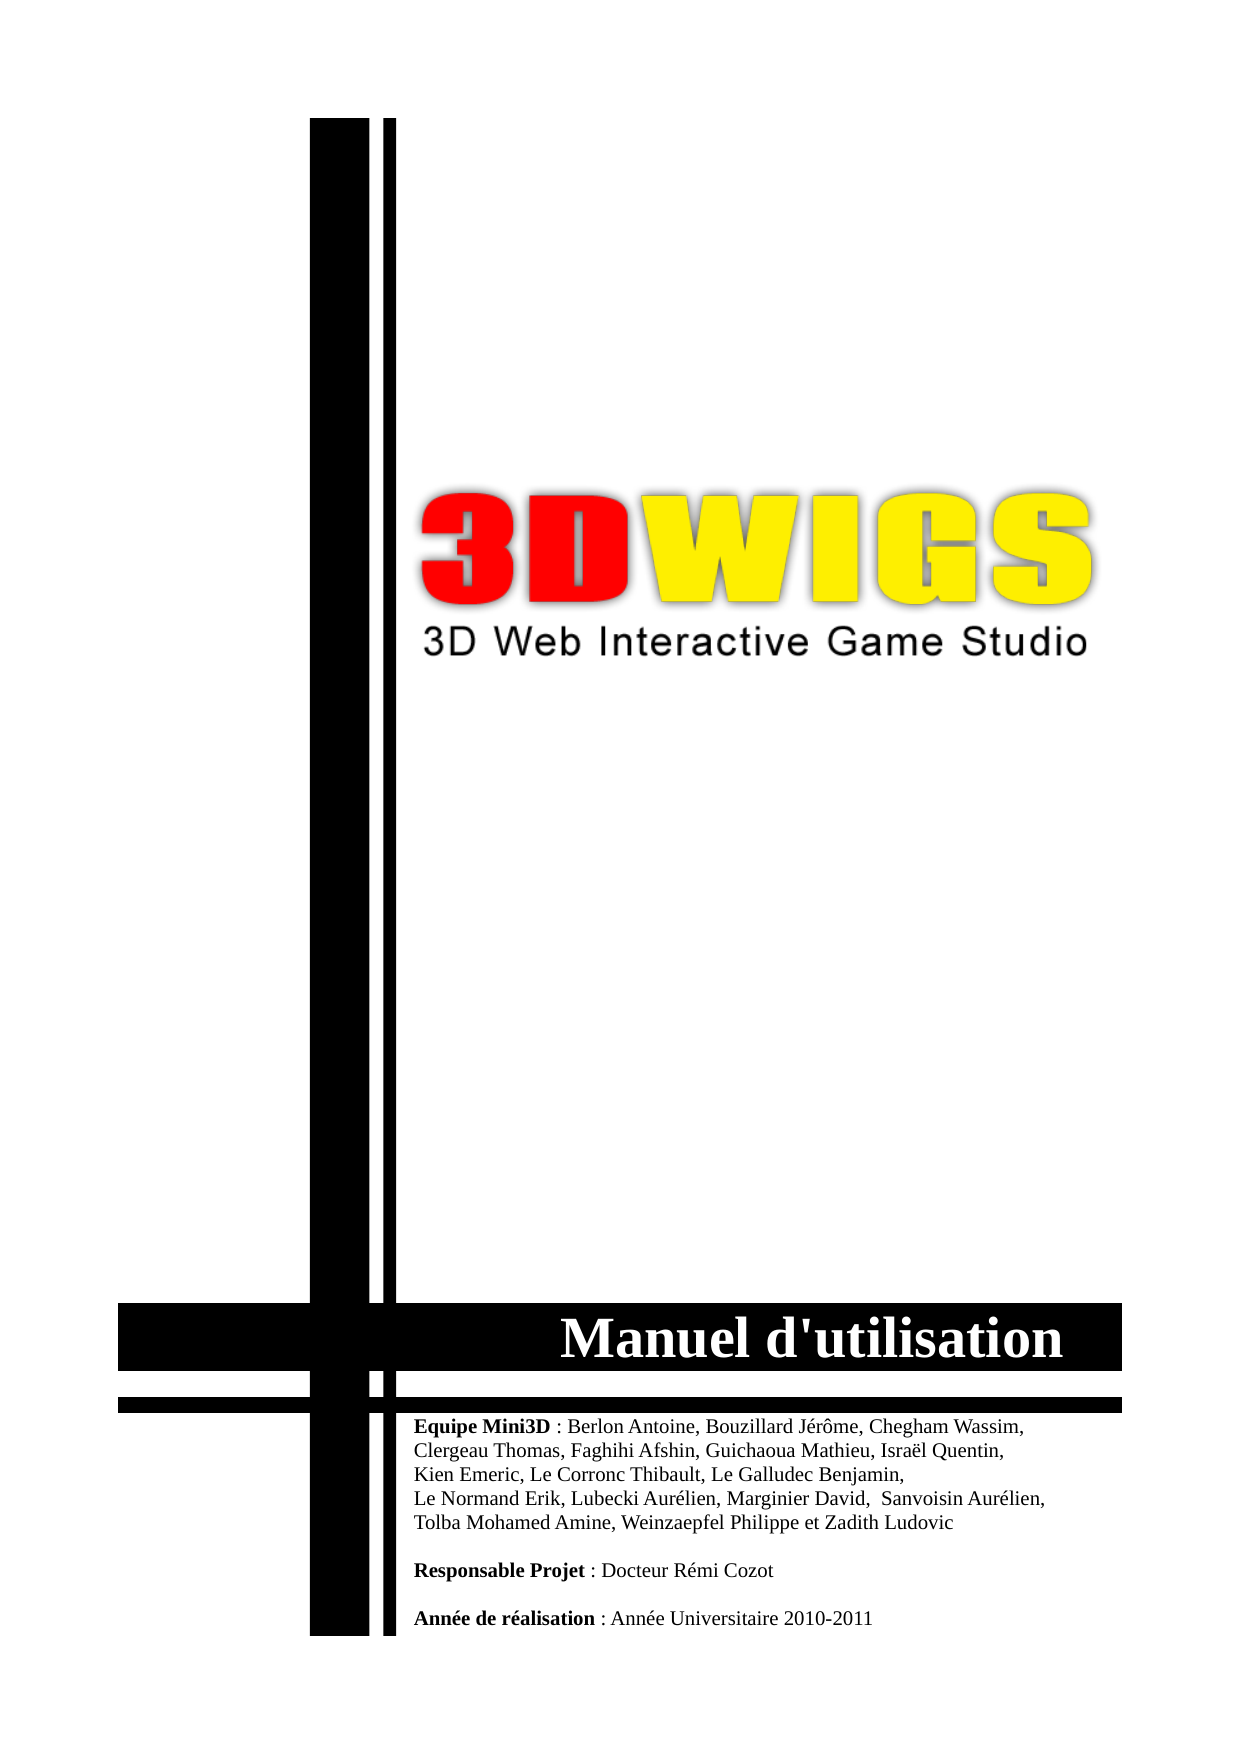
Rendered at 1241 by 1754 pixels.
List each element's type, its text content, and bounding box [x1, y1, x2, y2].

text Equipe Mini3D : Berlon Antoine, Bouzillard Jérôme, Chegham Wassim, [397, 1413, 1122, 1438]
text [118, 1558, 309, 1582]
text [118, 1462, 309, 1486]
text Kien Emeric, Le Corronc Thibault, Le Galludec Benjamin, [397, 1462, 1122, 1486]
text [118, 1510, 309, 1534]
text Manuel d'utilisation [397, 1303, 1122, 1371]
text Clergeau Thomas, Faghihi Afshin, Guichaoua Mathieu, Israël Quentin, [397, 1438, 1122, 1462]
text [118, 1606, 309, 1630]
text Année de réalisation : Année Universitaire 2010-2011 [397, 1606, 1122, 1630]
text [118, 1303, 309, 1371]
text [118, 1413, 309, 1438]
text Tolba Mohamed Amine, Weinzaepfel Philippe et Zadith Ludovic [397, 1510, 1122, 1534]
text [118, 1486, 309, 1510]
text [118, 1438, 309, 1462]
text Le Normand Erik, Lubecki Aurélien, Marginier David, Sanvoisin Aurélien, [397, 1486, 1122, 1510]
picture [309, 118, 1154, 1636]
text Responsable Projet : Docteur Rémi Cozot [397, 1558, 1122, 1582]
text [370, 1303, 383, 1371]
